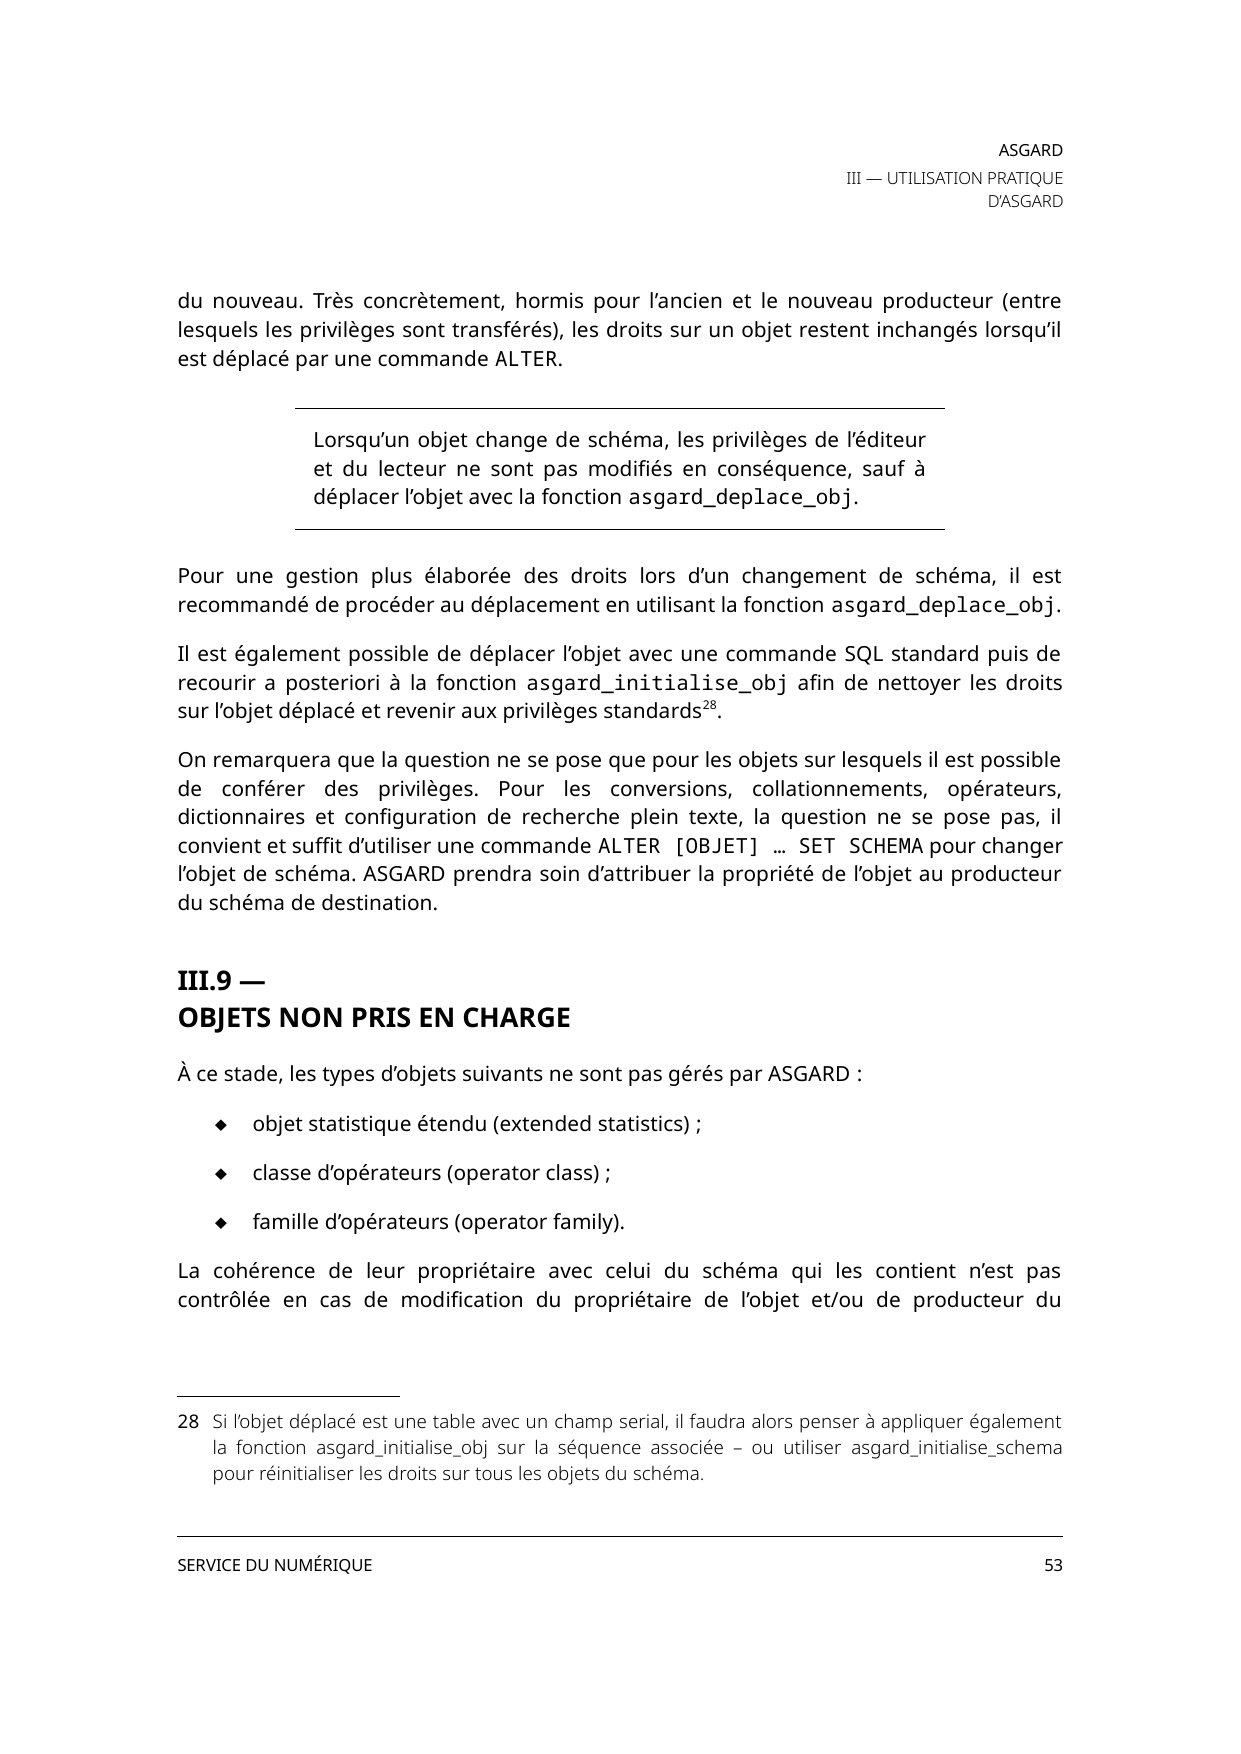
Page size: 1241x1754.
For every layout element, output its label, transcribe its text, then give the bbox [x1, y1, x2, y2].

text Pour une gestion plus élaborée des droits lors d’un changement de schéma, il est recommandé de procéder au déplacement en utilisant la fonction asgard_deplace_obj. [177, 561, 1063, 618]
list classe d’opérateurs (operator class) ; [215, 1158, 1063, 1186]
text On remarquera que la question ne se pose que pour les objets sur lesquels il est possible de conférer des privilèges. Pour les conversions, collationnements, opérateurs, dictionnaires et configuration de recherche plein texte, la question ne se pose pas, il convient et suffit d’utiliser une commande ALTER [OBJET] … SET SCHEMA pour changer l’objet de schéma. ASGARD prendra soin d’attribuer la propriété de l’objet au producteur du schéma de destination. [177, 745, 1063, 916]
subtitle Objets non pris en charge [177, 955, 1063, 1038]
text Il est également possible de déplacer l’objet avec une commande SQL standard puis de recourir a posteriori à la fonction asgard_initialise_obj afin de nettoyer les droits sur l’objet déplacé et revenir aux privilèges standards. [177, 639, 1063, 724]
list famille d’opérateurs (operator family). [215, 1207, 1063, 1235]
text Lorsqu’un objet change de schéma, les privilèges de l’éditeur et du lecteur ne sont pas modifiés en conséquence, sauf à déplacer l’objet avec la fonction asgard_deplace_obj. [295, 409, 945, 529]
text du nouveau. Très concrètement, hormis pour l’ancien et le nouveau producteur (entre lesquels les privilèges sont transférés), les droits sur un objet restent inchangés lorsqu’il est déplacé par une commande ALTER. [177, 286, 1063, 372]
text À ce stade, les types d’objets suivants ne sont pas gérés par ASGARD : [177, 1059, 1063, 1088]
text La cohérence de leur propriétaire avec celui du schéma qui les contient n’est pas contrôlée en cas de modification du propriétaire de l’objet et/ou de producteur du [177, 1256, 1063, 1313]
text Si l’objet déplacé est une table avec un champ serial, il faudra alors penser à appliquer également la fonction asgard_initialise_obj sur la séquence associée – ou utiliser asgard_initialise_schema pour réinitialiser les droits sur tous les objets du schéma. [177, 1408, 1063, 1486]
list objet statistique étendu (extended statistics) ; [215, 1108, 1063, 1137]
